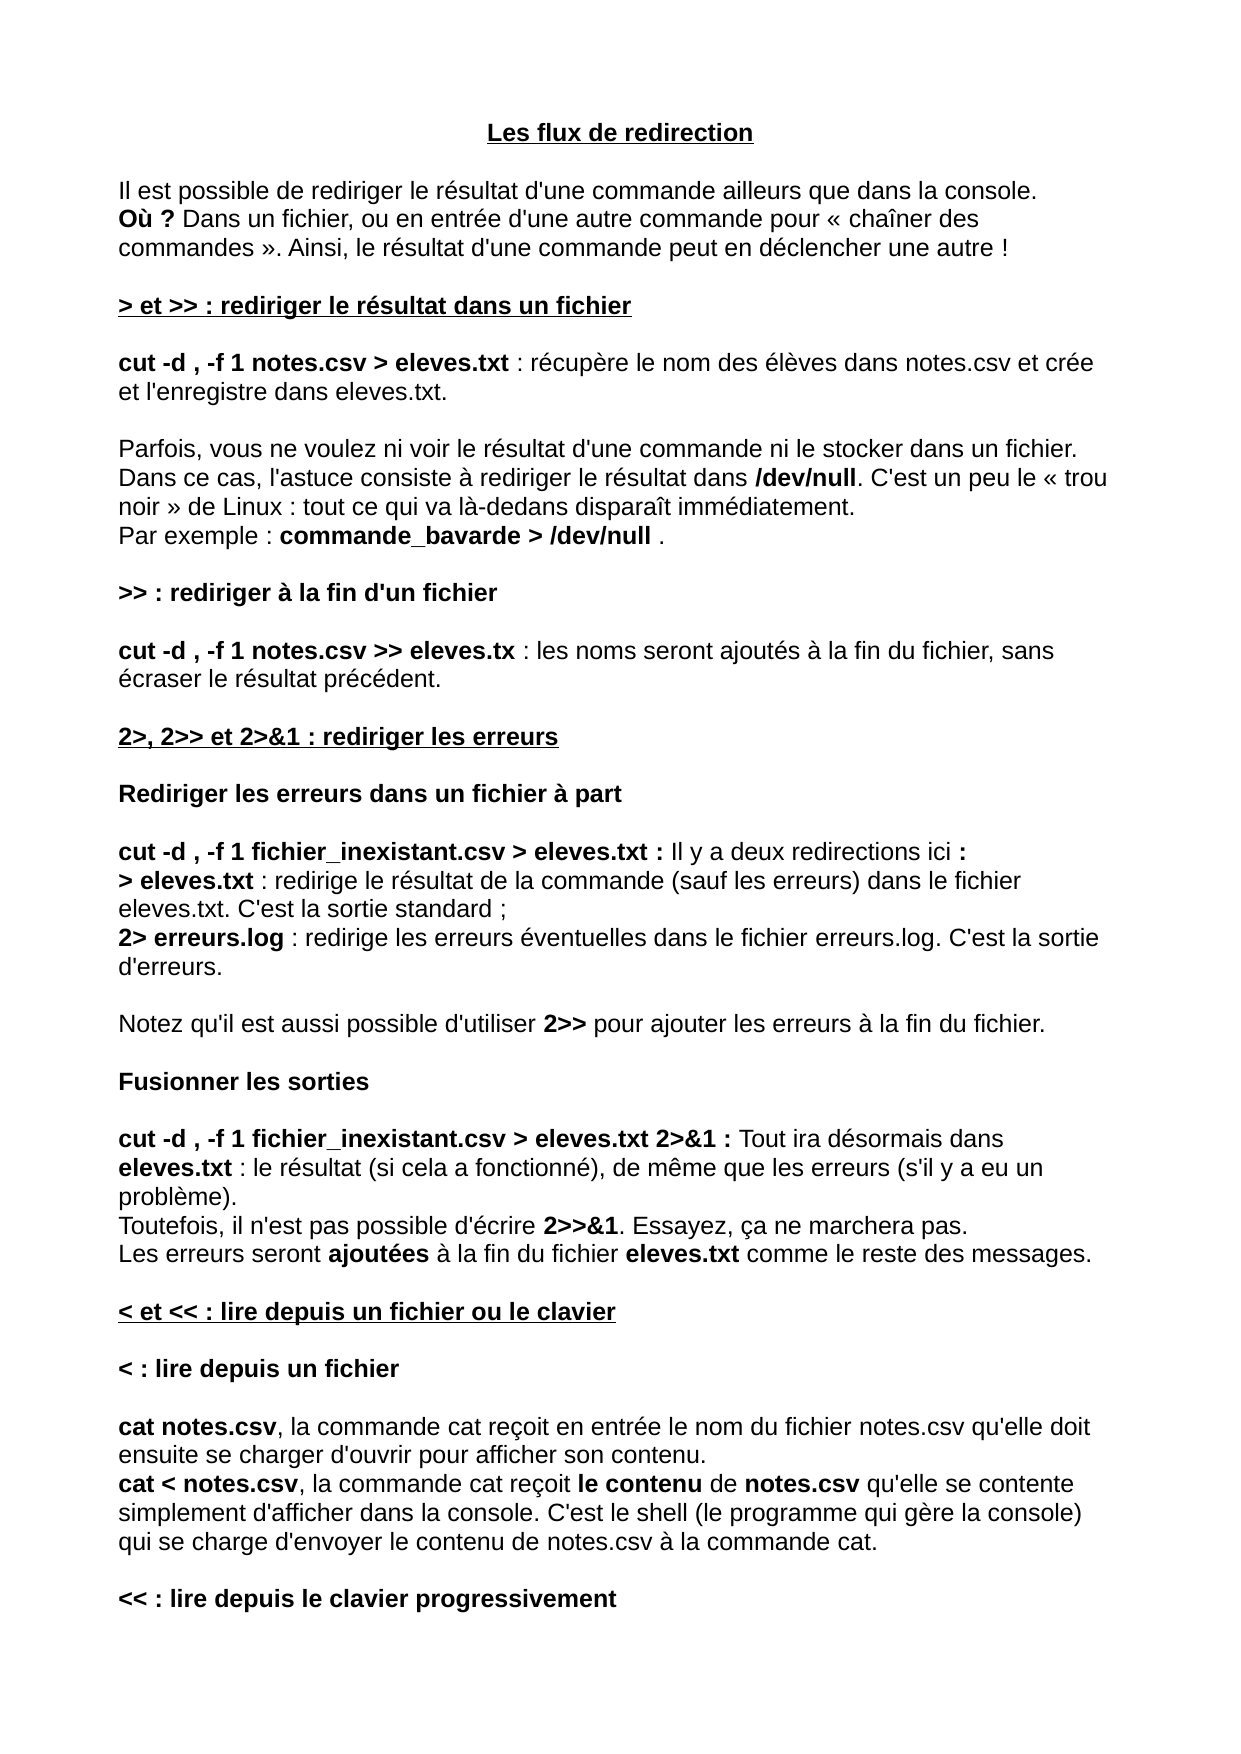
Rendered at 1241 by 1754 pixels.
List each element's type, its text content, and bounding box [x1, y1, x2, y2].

text ﻿< et << : lire depuis un fichier ou le clavier [118, 1297, 1122, 1326]
text cut -d , -f 1 notes.csv >> eleves.tx : ﻿les noms seront ajoutés à la fin du fichier, sans écraser le résultat précédent. [118, 636, 1122, 693]
text ﻿Les erreurs seront ajoutées à la fin du fichier eleves.txt comme le reste des messages. [118, 1239, 1122, 1268]
text ﻿2> erreurs.log : redirige les erreurs éventuelles dans le fichier erreurs.log. C'est la sortie d'erreurs. [118, 923, 1122, 981]
text cut -d , -f 1 notes.csv > eleves.txt : récupère le nom des élèves dans notes.csv et crée et l'enregistre dans eleves.txt. [118, 348, 1122, 406]
text ﻿2>, 2>> et 2>&1 : rediriger les erreurs [118, 722, 1122, 751]
text ﻿>> : rediriger à la fin d'un fichier [118, 578, 1122, 607]
text ﻿> eleves.txt : redirige le résultat de la commande (sauf les erreurs) dans le fichier eleves.txt. C'est la sortie standard ; [118, 866, 1122, 923]
text cat notes.csv, la commande cat reçoit en entrée le nom du fichier notes.csv qu'elle doit ensuite se charger d'ouvrir pour afficher son contenu. [118, 1411, 1122, 1469]
text ﻿cat < notes.csv, la commande cat reçoit le contenu de notes.csv qu'elle se contente simplement d'afficher dans la console. C'est le shell (le programme qui gère la console) qui se charge d'envoyer le contenu de notes.csv à la commande cat. [118, 1469, 1122, 1555]
text ﻿Il est possible de rediriger le résultat d'une commande ailleurs que dans la console. [118, 176, 1122, 204]
text ﻿> et >> : rediriger le résultat dans un fichier [118, 291, 1122, 319]
text ﻿<< : lire depuis le clavier progressivement [118, 1584, 1122, 1613]
text ﻿Toutefois, il n'est pas possible d'écrire 2>>&1. Essayez, ça ne marchera pas. [118, 1211, 1122, 1239]
text cut -d , -f 1 fichier_inexistant.csv > eleves.txt : ﻿Il y a deux redirections ici : [118, 837, 1122, 866]
text ﻿Fusionner les sorties [118, 1067, 1122, 1096]
text ﻿Notez qu'il est aussi possible d'utiliser 2>> ﻿pour ajouter les erreurs à la fin du fichier. [118, 1009, 1122, 1038]
text ﻿Parfois, vous ne voulez ni voir le résultat d'une commande ni le stocker dans un fichier. Dans ce cas, l'astuce consiste à rediriger le résultat dans /dev/null. C'est un peu le « trou noir » de Linux : tout ce qui va là-dedans disparaît immédiatement. Par exemple : commande_bavarde > /dev/null . [118, 434, 1122, 549]
text ﻿Rediriger les erreurs dans un fichier à part [118, 779, 1122, 808]
text ﻿< : lire depuis un fichier [118, 1354, 1122, 1383]
text ﻿Où ? Dans un fichier, ou en entrée d'une autre commande pour « chaîner des commandes ». Ainsi, le résultat d'une commande peut en déclencher une autre ! [118, 204, 1122, 262]
text ﻿Les flux de redirection [118, 118, 1122, 147]
text ﻿cut -d , -f 1 fichier_inexistant.csv > eleves.txt 2>&1 : ﻿Tout ira désormais dans eleves.txt : le résultat (si cela a fonctionné), de même que les erreurs (s'il y a eu un problème). [118, 1124, 1122, 1211]
